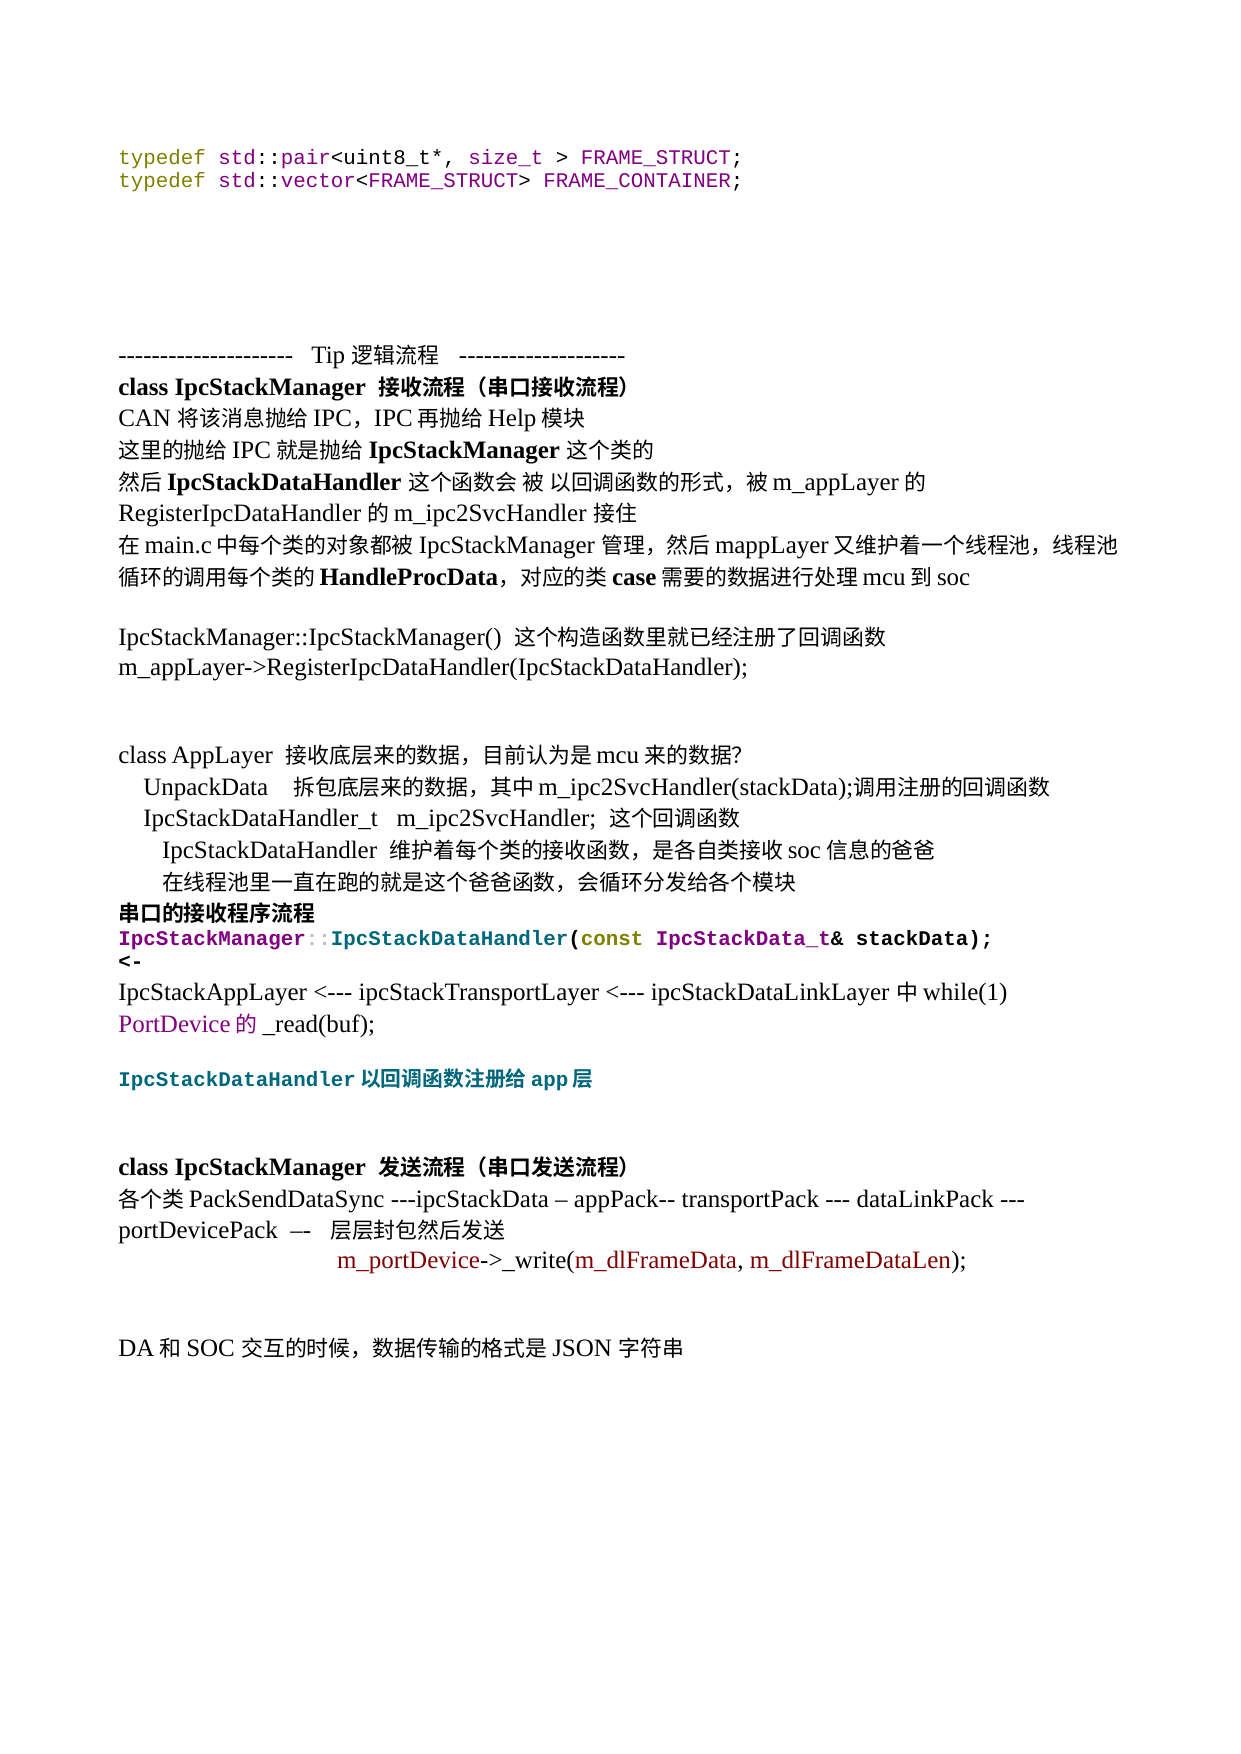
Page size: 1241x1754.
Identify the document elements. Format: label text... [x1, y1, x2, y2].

text typedef std::vector<FRAME_STRUCT> FRAME_CONTAINER; [118, 171, 1122, 194]
text <- [118, 952, 1122, 975]
text CAN 将该消息抛给IPC，IPC再抛给Help模块 [118, 401, 1122, 433]
text IpcStackAppLayer <--- ipcStackTransportLayer <--- ipcStackDataLinkLayer 中 while(1) PortDevice的 _read(buf); [118, 975, 1122, 1038]
text 这里的抛给IPC就是抛给 IpcStackManager 这个类的 [118, 433, 1122, 464]
text class AppLayer 接收底层来的数据，目前认为是mcu来的数据？ [118, 738, 1122, 769]
text IpcStackDataHandler 维护着每个类的接收函数，是各自类接收soc信息的爸爸 [118, 833, 1122, 864]
text IpcStackDataHandler以回调函数注册给app层 [118, 1062, 1122, 1093]
text 在线程池里一直在跑的就是这个爸爸函数，会循环分发给各个模块 [118, 864, 1122, 896]
text typedef std::pair<uint8_t*, size_t > FRAME_STRUCT; [118, 147, 1122, 171]
text class IpcStackManager 接收流程（串口接收流程） [118, 369, 1122, 401]
text IpcStackManager::IpcStackDataHandler(const IpcStackData_t& stackData); [118, 928, 1122, 952]
text 串口的接收程序流程 [118, 896, 1122, 928]
text 然后 IpcStackDataHandler 这个函数会 被 以回调函数的形式，被 m_appLayer的RegisterIpcDataHandler 的m_ipc2SvcHandler 接住 [118, 464, 1122, 528]
text m_appLayer->RegisterIpcDataHandler(IpcStackDataHandler); [118, 652, 1122, 680]
text 各个类 PackSendDataSync ---ipcStackData – appPack-- transportPack --- dataLinkPack --- portDevicePack –- 层层封包然后发送 [118, 1182, 1122, 1245]
text IpcStackDataHandler_t m_ipc2SvcHandler; 这个回调函数 [118, 801, 1122, 833]
text DA和 SOC 交互的时候，数据传输的格式是 JSON 字符串 [118, 1331, 1122, 1363]
text UnpackData 拆包底层来的数据，其中m_ipc2SvcHandler(stackData);调用注册的回调函数 [118, 769, 1122, 801]
text 在main.c中每个类的对象都被 IpcStackManager 管理，然后mappLayer又维护着一个线程池，线程池循环的调用每个类的HandleProcData，对应的类case需要的数据进行处理mcu到soc [118, 528, 1122, 591]
text --------------------- Tip 逻辑流程 -------------------- [118, 338, 1122, 369]
text IpcStackManager::IpcStackManager() 这个构造函数里就已经注册了回调函数 [118, 620, 1122, 652]
text m_portDevice->_write(m_dlFrameData, m_dlFrameDataLen); [118, 1245, 1122, 1274]
text class IpcStackManager 发送流程（串口发送流程） [118, 1150, 1122, 1182]
